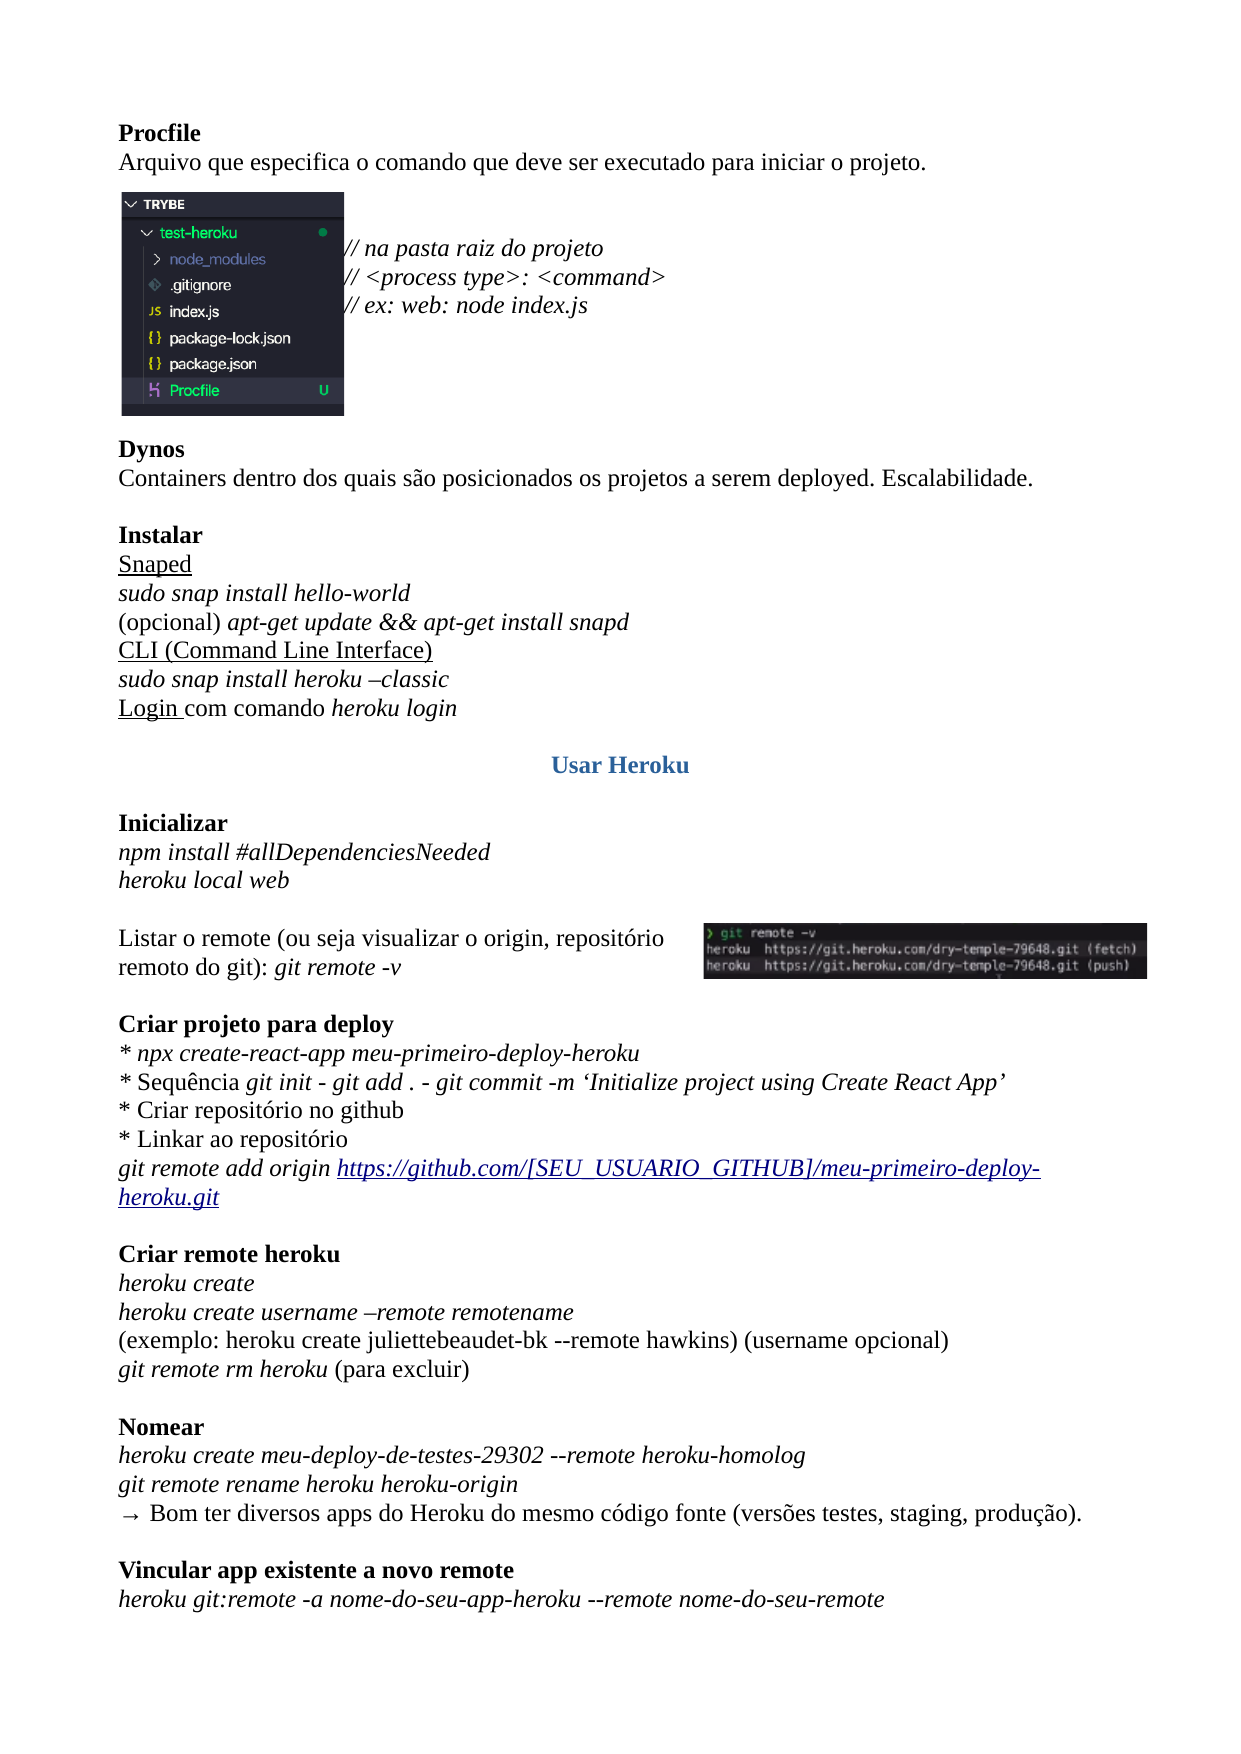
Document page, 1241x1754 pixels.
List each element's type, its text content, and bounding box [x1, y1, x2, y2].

text heroku create meu-deploy-de-testes-29302 --remote heroku-homolog [118, 1441, 1122, 1469]
text Login com comando heroku login [118, 693, 1122, 722]
text Listar o remote (ou seja visualizar o origin, repositório remoto do git): git remote -v [118, 923, 1122, 981]
text Usar Heroku [118, 751, 1122, 779]
text Inicializar [118, 808, 1122, 837]
text Containers dentro dos quais são posicionados os projetos a serem deployed. Escalabilidade. [118, 463, 1122, 492]
text git remote add origin https://github.com/[SEU_USUARIO_GITHUB]/meu-primeiro-deploy-heroku.git [118, 1153, 1122, 1211]
picture [121, 192, 345, 416]
text git remote rename heroku heroku-origin [118, 1469, 1122, 1498]
text heroku git:remote -a nome-do-seu-app-heroku --remote nome-do-seu-remote [118, 1584, 1122, 1613]
text heroku create username –remote remotename [118, 1297, 1122, 1326]
text // ex: web: node index.js [345, 291, 1122, 319]
text (exemplo: heroku create juliettebeaudet-bk --remote hawkins) (username opcional) [118, 1326, 1122, 1354]
text * npx create-react-app meu-primeiro-deploy-heroku [118, 1038, 1122, 1067]
text // <process type>: <command> [345, 262, 1122, 291]
text Nomear [118, 1412, 1122, 1441]
text * Criar repositório no github [118, 1096, 1122, 1124]
text CLI (Command Line Interface) [118, 636, 1122, 664]
text Instalar [118, 521, 1122, 549]
text * Linkar ao repositório [118, 1124, 1122, 1153]
text Criar remote heroku [118, 1239, 1122, 1268]
text // na pasta raiz do projeto [345, 233, 1122, 262]
text → Bom ter diversos apps do Heroku do mesmo código fonte (versões testes, staging, produção). [118, 1498, 1122, 1527]
text * Sequência git init - git add . - git commit -m ‘Initialize project using Create React App’ [118, 1067, 1122, 1096]
text git remote rm heroku (para excluir) [118, 1354, 1122, 1383]
text npm install #allDependenciesNeeded [118, 837, 1122, 866]
text Snaped [118, 549, 1122, 578]
picture [703, 923, 1148, 979]
text Vincular app existente a novo remote [118, 1556, 1122, 1584]
text sudo snap install heroku –classic [118, 664, 1122, 693]
text Procfile [118, 118, 1122, 147]
text sudo snap install hello-world [118, 578, 1122, 607]
text Dynos [118, 434, 1122, 463]
text Criar projeto para deploy [118, 1009, 1122, 1038]
text Arquivo que especifica o comando que deve ser executado para iniciar o projeto. [118, 147, 1122, 176]
text (opcional) apt-get update && apt-get install snapd [118, 607, 1122, 636]
text heroku create [118, 1268, 1122, 1297]
text heroku local web [118, 866, 1122, 894]
